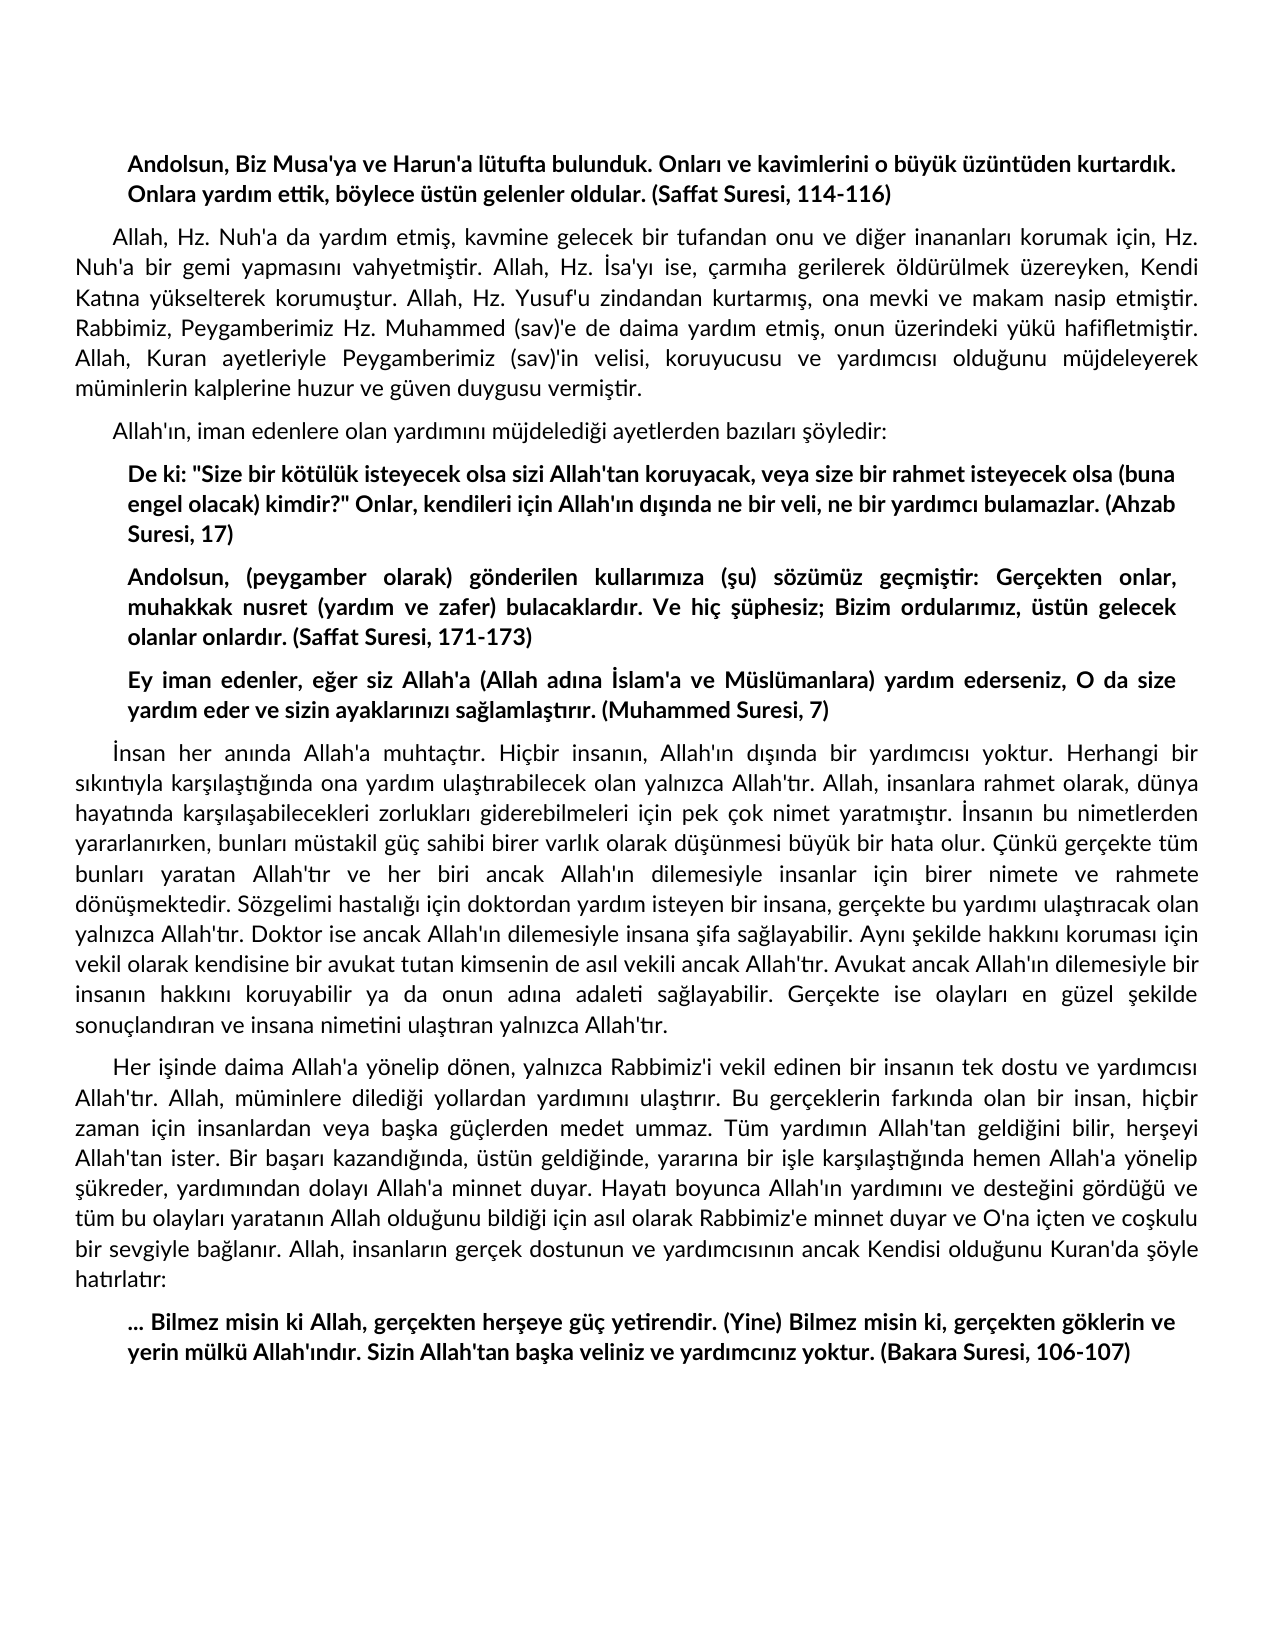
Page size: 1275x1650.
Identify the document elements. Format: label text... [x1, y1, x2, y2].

text Allah, Hz. Nuh'a da yardım etmiş, kavmine gelecek bir tufandan onu ve diğer inananları korumak için, Hz. Nuh'a bir gemi yapmasını vahyetmiştir. Allah, Hz. İsa'yı ise, çarmıha gerilerek öldürülmek üzereyken, Kendi Katına yükselterek korumuştur. Allah, Hz. Yusuf'u zindandan kurtarmış, ona mevki ve makam nasip etmiştir. Rabbimiz, Peygamberimiz Hz. Muhammed (sav)'e de daima yardım etmiş, onun üzerindeki yükü hafifletmiştir. Allah, Kuran ayetleriyle Peygamberimiz (sav)'in velisi, koruyucusu ve yardımcısı olduğunu müjdeleyerek müminlerin kalplerine huzur ve güven duygusu vermiştir. [75, 223, 1200, 401]
text ... Bilmez misin ki Allah, gerçekten herşeye güç yetirendir. (Yine) Bilmez misin ki, gerçekten göklerin ve yerin mülkü Allah'ındır. Sizin Allah'tan başka veliniz ve yardımcınız yoktur. (Bakara Suresi, 106-107) [127, 1307, 1177, 1365]
text Andolsun, (peygamber olarak) gönderilen kullarımıza (şu) sözümüz geçmiştir: Gerçekten onlar, muhakkak nusret (yardım ve zafer) bulacaklardır. Ve hiç şüphesiz; Bizim ordularımız, üstün gelecek olanlar onlardır. (Saffat Suresi, 171-173) [127, 562, 1177, 650]
text Ey iman edenler, eğer siz Allah'a (Allah adına İslam'a ve Müslümanlara) yardım ederseniz, O da size yardım eder ve sizin ayaklarınızı sağlamlaştırır. (Muhammed Suresi, 7) [127, 666, 1177, 723]
text De ki: "Size bir kötülük isteyecek olsa sizi Allah'tan koruyacak, veya size bir rahmet isteyecek olsa (buna engel olacak) kimdir?" Onlar, kendileri için Allah'ın dışında ne bir veli, ne bir yardımcı bulamazlar. (Ahzab Suresi, 17) [127, 459, 1177, 547]
text Her işinde daima Allah'a yönelip dönen, yalnızca Rabbimiz'i vekil edinen bir insanın tek dostu ve yardımcısı Allah'tır. Allah, müminlere dilediği yollardan yardımını ulaştırır. Bu gerçeklerin farkında olan bir insan, hiçbir zaman için insanlardan veya başka güçlerden medet ummaz. Tüm yardımın Allah'tan geldiğini bilir, herşeyi Allah'tan ister. Bir başarı kazandığında, üstün geldiğinde, yararına bir işle karşılaştığında hemen Allah'a yönelip şükreder, yardımından dolayı Allah'a minnet duyar. Hayatı boyunca Allah'ın yardımını ve desteğini gördüğü ve tüm bu olayları yaratanın Allah olduğunu bildiği için asıl olarak Rabbimiz'e minnet duyar ve O'na içten ve coşkulu bir sevgiyle bağlanır. Allah, insanların gerçek dostunun ve yardımcısının ancak Kendisi olduğunu Kuran'da şöyle hatırlatır: [75, 1053, 1200, 1292]
text İnsan her anında Allah'a muhtaçtır. Hiçbir insanın, Allah'ın dışında bir yardımcısı yoktur. Herhangi bir sıkıntıyla karşılaştığında ona yardım ulaştırabilecek olan yalnızca Allah'tır. Allah, insanlara rahmet olarak, dünya hayatında karşılaşabilecekleri zorlukları giderebilmeleri için pek çok nimet yaratmıştır. İnsanın bu nimetlerden yararlanırken, bunları müstakil güç sahibi birer varlık olarak düşünmesi büyük bir hata olur. Çünkü gerçekte tüm bunları yaratan Allah'tır ve her biri ancak Allah'ın dilemesiyle insanlar için birer nimete ve rahmete dönüşmektedir. Sözgelimi hastalığı için doktordan yardım isteyen bir insana, gerçekte bu yardımı ulaştıracak olan yalnızca Allah'tır. Doktor ise ancak Allah'ın dilemesiyle insana şifa sağlayabilir. Aynı şekilde hakkını koruması için vekil olarak kendisine bir avukat tutan kimsenin de asıl vekili ancak Allah'tır. Avukat ancak Allah'ın dilemesiyle bir insanın hakkını koruyabilir ya da onun adına adaleti sağlayabilir. Gerçekte ise olayları en güzel şekilde sonuçlandıran ve insana nimetini ulaştıran yalnızca Allah'tır. [75, 738, 1200, 1038]
text Andolsun, Biz Musa'ya ve Harun'a lütufta bulunduk. Onları ve kavimlerini o büyük üzüntüden kurtardık. Onlara yardım ettik, böylece üstün gelenler oldular. (Saffat Suresi, 114-116) [127, 150, 1177, 208]
text Allah'ın, iman edenlere olan yardımını müjdelediği ayetlerden bazıları şöyledir: [75, 417, 1200, 444]
